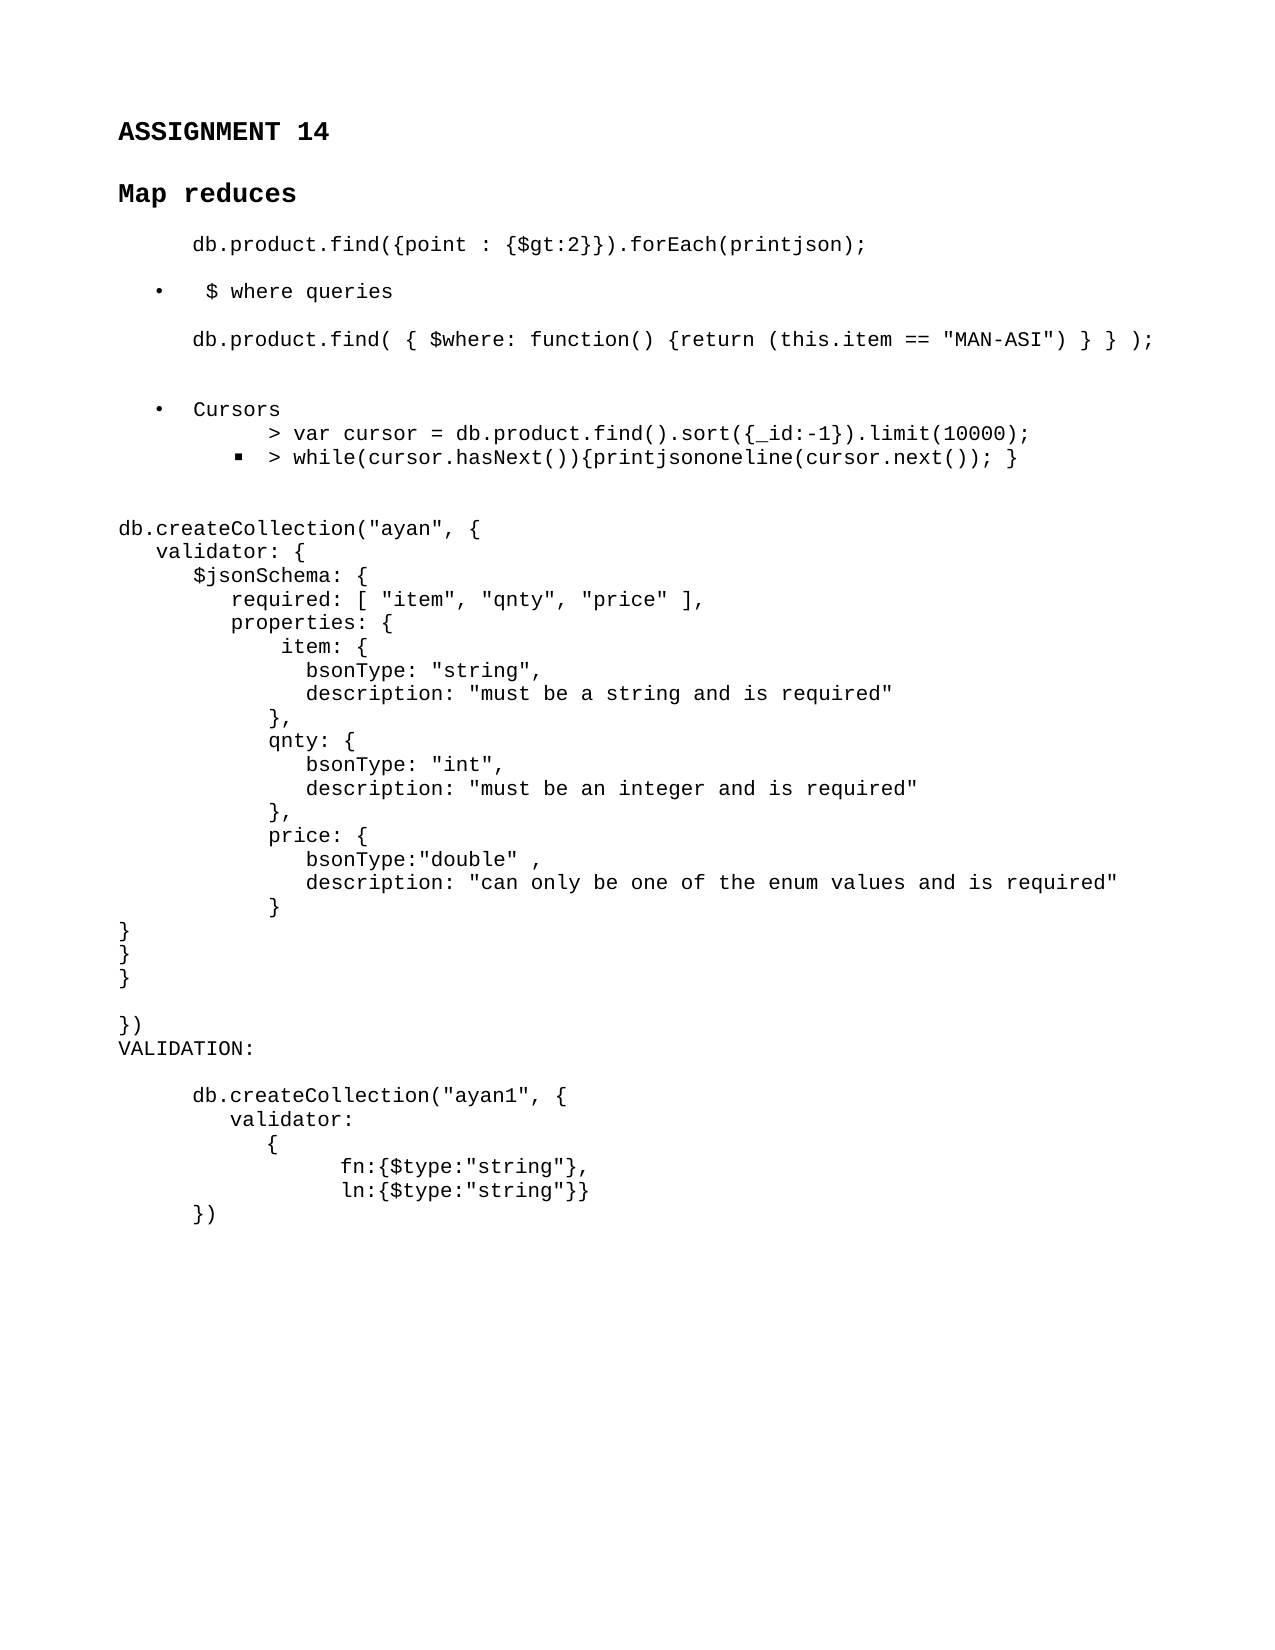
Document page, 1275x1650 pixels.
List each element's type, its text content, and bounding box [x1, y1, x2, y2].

text validator: { [118, 541, 1157, 565]
text { [118, 1132, 1157, 1156]
text price: { [118, 825, 1157, 849]
text description: "can only be one of the enum values and is required" [118, 872, 1157, 896]
text required: [ "item", "qnty", "price" ], [118, 589, 1157, 612]
text bsonType: "string", [118, 659, 1157, 683]
text } [118, 920, 1157, 943]
list > var cursor = db.product.find().sort({_id:-1}).limit(10000); [231, 423, 1157, 447]
text $jsonSchema: { [118, 565, 1157, 589]
list Cursors [156, 399, 1157, 423]
text db.product.find({point : {$gt:2}}).forEach(printjson); [118, 234, 1157, 258]
text } [118, 967, 1157, 991]
text properties: { [118, 612, 1157, 636]
text qnty: { [118, 731, 1157, 754]
text db.createCollection("ayan", { [118, 518, 1157, 541]
text bsonType:"double" , [118, 849, 1157, 872]
list > while(cursor.hasNext()){printjsononeline(cursor.next()); } [231, 447, 1157, 470]
text db.product.find( { $where: function() {return (this.item == "MAN-ASI") } } ); [118, 328, 1157, 352]
text fn:{$type:"string"}, [118, 1156, 1157, 1180]
text VALIDATION: [118, 1038, 1157, 1062]
text ASSIGNMENT 14 [118, 118, 1157, 149]
text } [118, 943, 1157, 967]
text ln:{$type:"string"}} [118, 1180, 1157, 1203]
list $ where queries [156, 281, 1157, 305]
text }) [118, 1014, 1157, 1038]
text description: "must be an integer and is required" [118, 778, 1157, 801]
text item: { [118, 636, 1157, 659]
text }, [118, 801, 1157, 825]
text validator: [118, 1109, 1157, 1132]
text }) [118, 1203, 1157, 1227]
text }, [118, 707, 1157, 731]
text } [118, 896, 1157, 920]
text Map reduces [118, 179, 1157, 210]
text bsonType: "int", [118, 754, 1157, 778]
text description: "must be a string and is required" [118, 683, 1157, 707]
text db.createCollection("ayan1", { [118, 1085, 1157, 1109]
